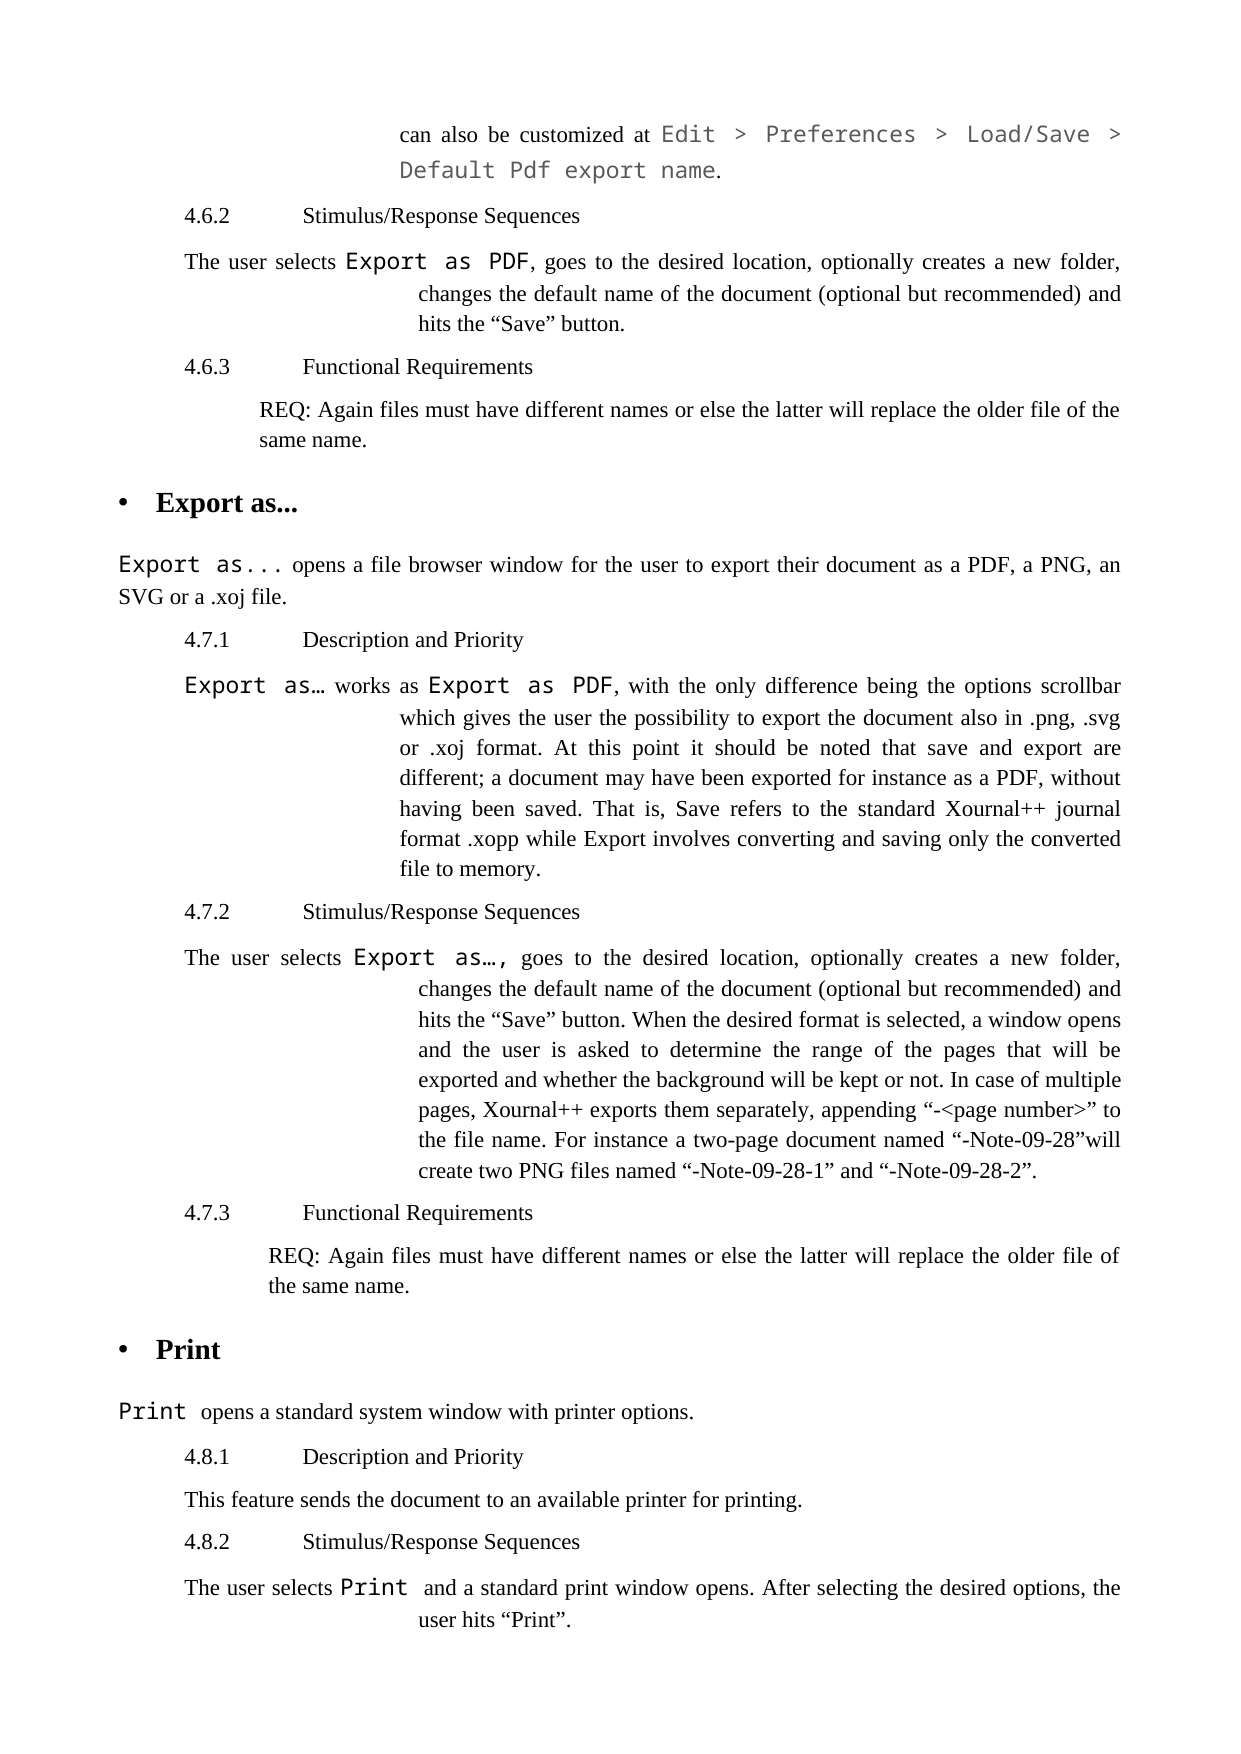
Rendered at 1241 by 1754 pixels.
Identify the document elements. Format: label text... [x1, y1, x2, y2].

text REQ: Again files must have different names or else the latter will replace the older file of the same name. [268, 1242, 1122, 1299]
text 4.8.1 Description and Priority [184, 1443, 1122, 1469]
text The user selects Export as…, goes to the desired location, optionally creates a new folder, changes the default name of the document (optional but recommended) and hits the “Save” button. When the desired format is selected, a window opens and the user is asked to determine the range of the pages that will be exported and whether the background will be kept or not. In case of multiple pages, Xournal++ exports them separately, appending “-<page number>” to the file name. For instance a two-page document named “-Note-09-28”will create two PNG files named “-Note-09-28-1” and “-Note-09-28-2”. [184, 940, 1122, 1183]
text The user selects Export as PDF, goes to the desired location, optionally creates a new folder, changes the default name of the document (optional but recommended) and hits the “Save” button. [184, 245, 1122, 337]
text This feature sends the document to an available printer for printing. [184, 1486, 1122, 1512]
text 4.7.2 Stimulus/Response Sequences [184, 898, 1122, 924]
list Export as... [81, 486, 1122, 519]
text REQ: Again files must have different names or else the latter will replace the older file of the same name. [259, 396, 1122, 452]
text 4.7.3 Functional Requirements [184, 1199, 1122, 1226]
text Print opens a standard system window with printer options. [118, 1394, 1122, 1426]
text Export as… works as Export as PDF, with the only difference being the options scrollbar which gives the user the possibility to export the document also in .png, .svg or .xoj format. At this point it should be noted that save and export are different; a document may have been exported for instance as a PDF, without having been saved. That is, Save refers to the standard Xournal++ journal format .xopp while Export involves converting and saving only the converted file to memory. [184, 669, 1122, 881]
text 4.6.2 Stimulus/Response Sequences [184, 202, 1122, 229]
text The user selects Print and a standard print window opens. After selecting the desired options, the user hits “Print”. [184, 1571, 1122, 1633]
text 4.8.2 Stimulus/Response Sequences [184, 1528, 1122, 1555]
list Print [81, 1332, 1122, 1365]
text 4.7.1 Description and Priority [184, 626, 1122, 652]
text Export as... opens a file browser window for the user to export their document as a PDF, a PNG, an SVG or a .xoj file. [118, 548, 1122, 610]
text can also be customized at Edit > Preferences > Load/Save > Default Pdf export name. [184, 118, 1122, 185]
text 4.6.3 Functional Requirements [184, 353, 1122, 379]
